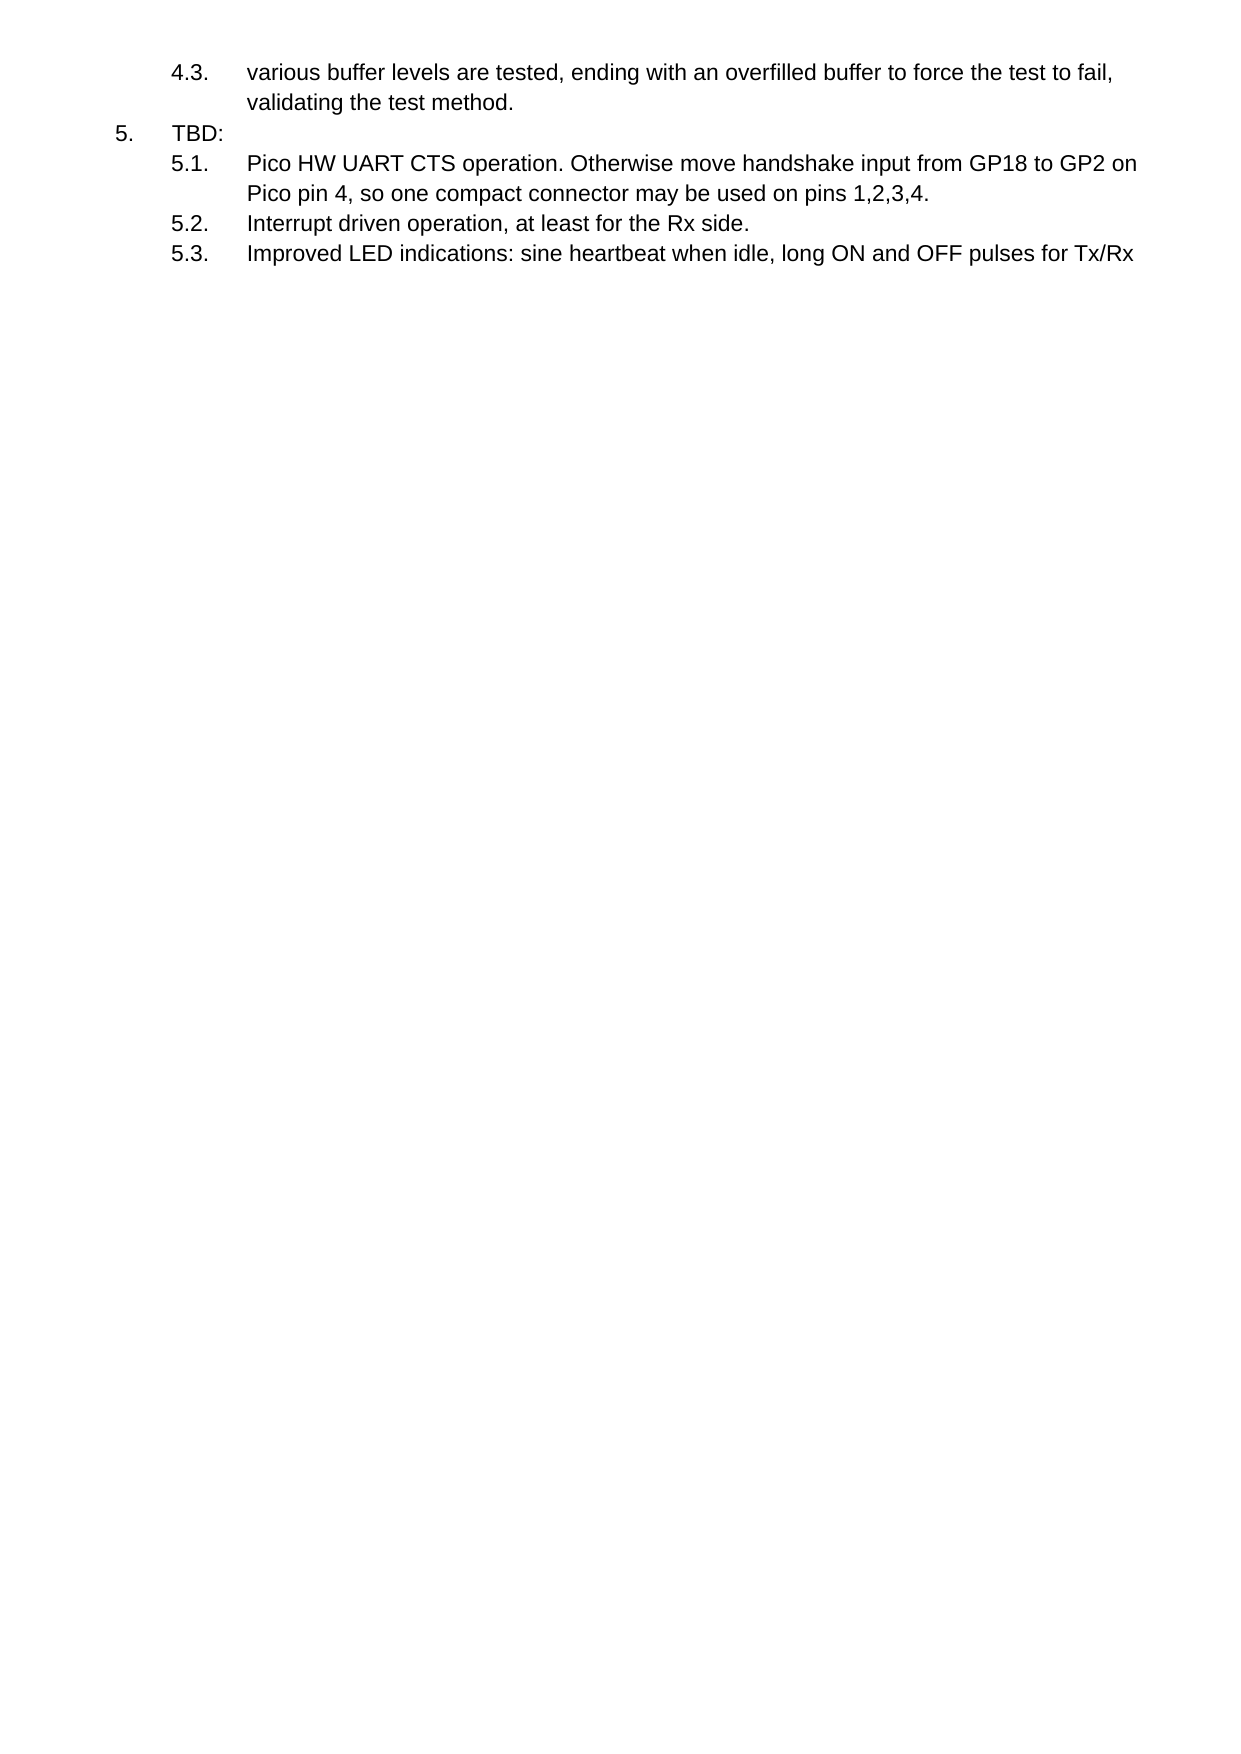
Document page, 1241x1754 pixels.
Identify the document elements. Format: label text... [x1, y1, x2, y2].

list Improved LED indications: sine heartbeat when idle, long ON and OFF pulses for Tx/Rx [209, 240, 1181, 267]
list TBD: [134, 119, 1181, 146]
list Interrupt driven operation, at least for the Rx side. [209, 210, 1181, 236]
list Pico HW UART CTS operation. Otherwise move handshake input from GP18 to GP2 on Pico pin 4, so one compact connector may be used on pins 1,2,3,4. [209, 150, 1181, 206]
list various buffer levels are tested, ending with an overfilled buffer to force the test to fail, validating the test method. [209, 59, 1181, 116]
